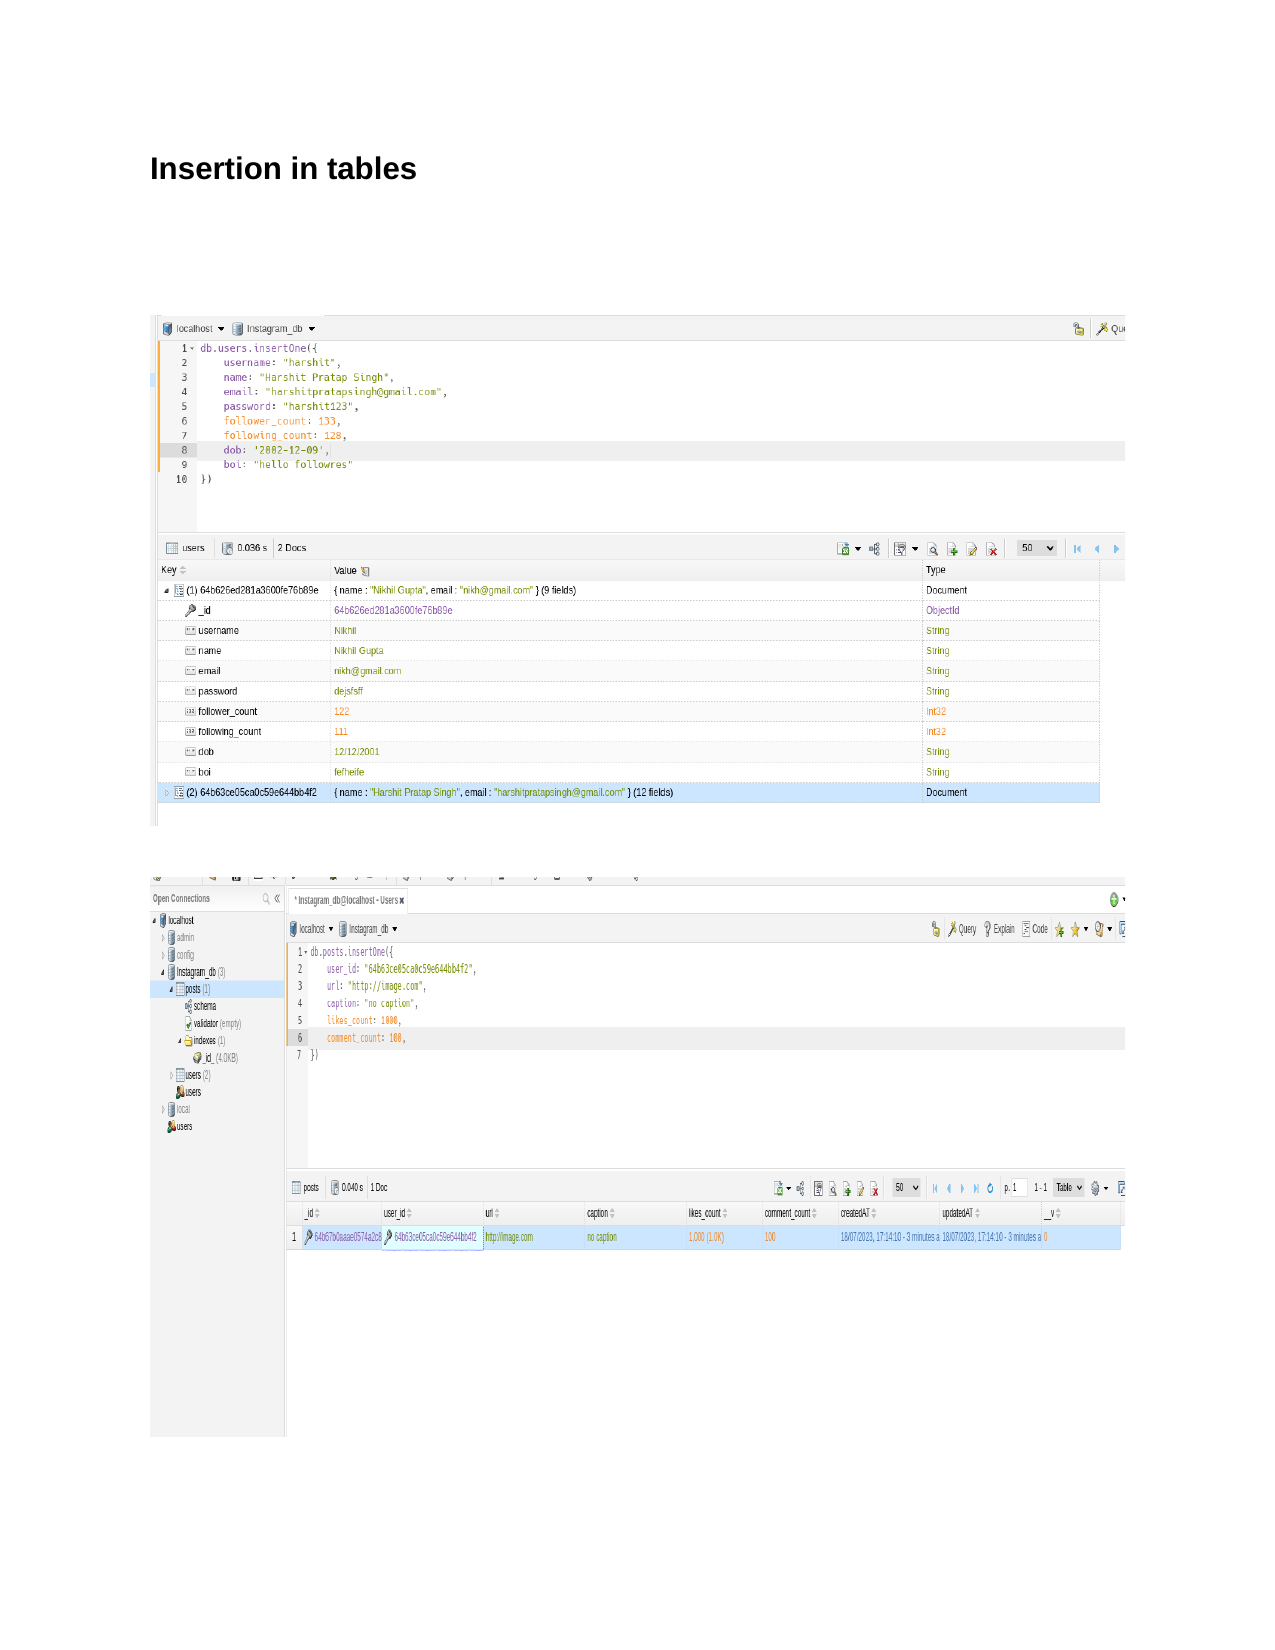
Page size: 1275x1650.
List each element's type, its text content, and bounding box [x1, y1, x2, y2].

picture [150, 877, 1125, 1437]
picture [150, 315, 1125, 826]
text Insertion in tables [150, 150, 1125, 186]
